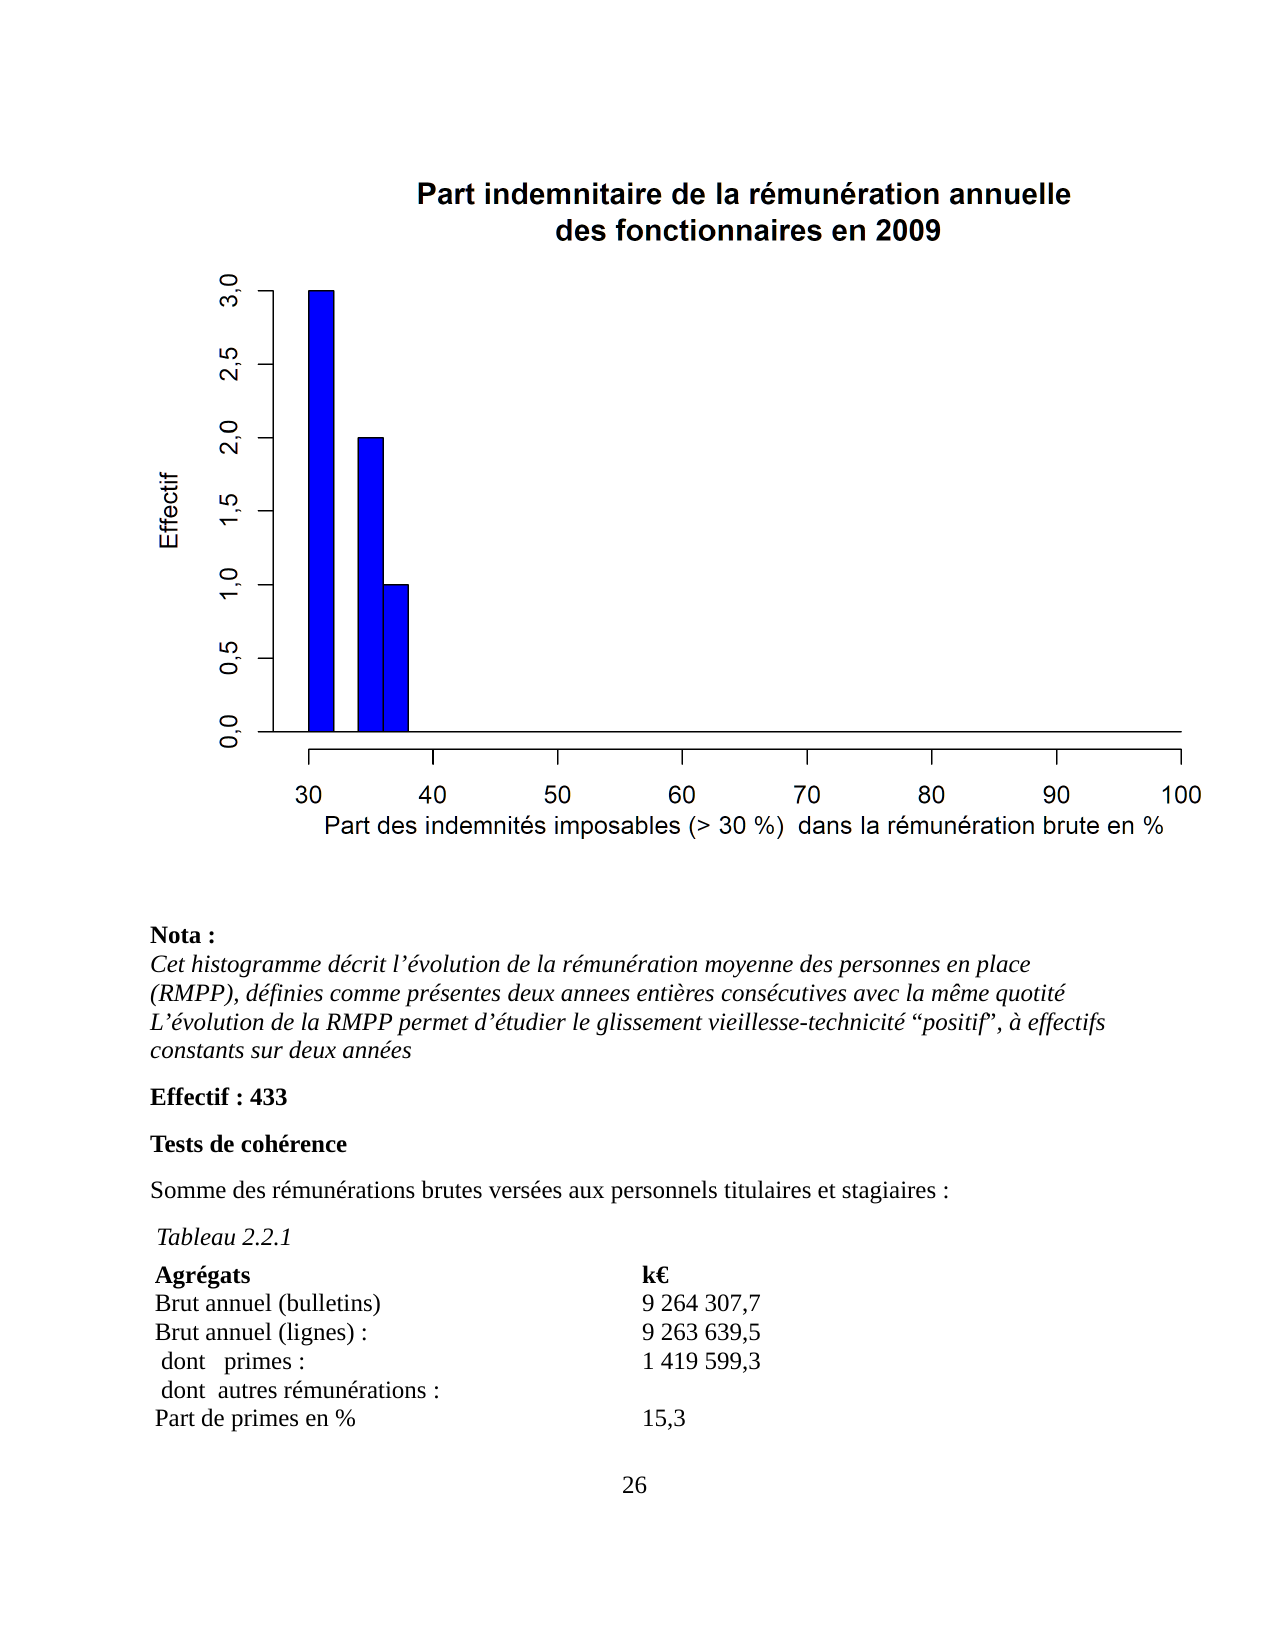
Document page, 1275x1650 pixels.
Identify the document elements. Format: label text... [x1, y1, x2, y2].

text Tableau 2.2.1 [150, 1222, 1125, 1251]
text Nota : Cet histogramme décrit l’évolution de la rémunération moyenne des personnes en place (RMPP), définies comme présentes deux annees entières consécutives avec la même quotité L’évolution de la RMPP permet d’étudier le glissement vieillesse-technicité “positif”, à effectifs constants sur deux années [150, 920, 1125, 1064]
table_cell Brut annuel (bulletins) [150, 1289, 637, 1317]
picture [150, 150, 1275, 903]
table_cell dont primes : [150, 1346, 637, 1375]
table_cell dont autres rémunérations : [150, 1375, 637, 1403]
table_header Agrégats [150, 1260, 637, 1288]
table_cell [638, 1375, 1125, 1403]
table_cell 1 419 599,3 [638, 1346, 1125, 1375]
text Effectif : 433 [150, 1082, 1125, 1111]
table_cell 9 264 307,7 [638, 1289, 1125, 1317]
table_cell 15,3 [638, 1404, 1125, 1432]
table_cell Brut annuel (lignes) : [150, 1317, 637, 1346]
table_cell 9 263 639,5 [638, 1317, 1125, 1346]
table_cell Part de primes en % [150, 1404, 637, 1432]
table_header k€ [638, 1260, 1125, 1288]
text Somme des rémunérations brutes versées aux personnels titulaires et stagiaires : [150, 1175, 1125, 1204]
text Tests de cohérence [150, 1129, 1125, 1157]
